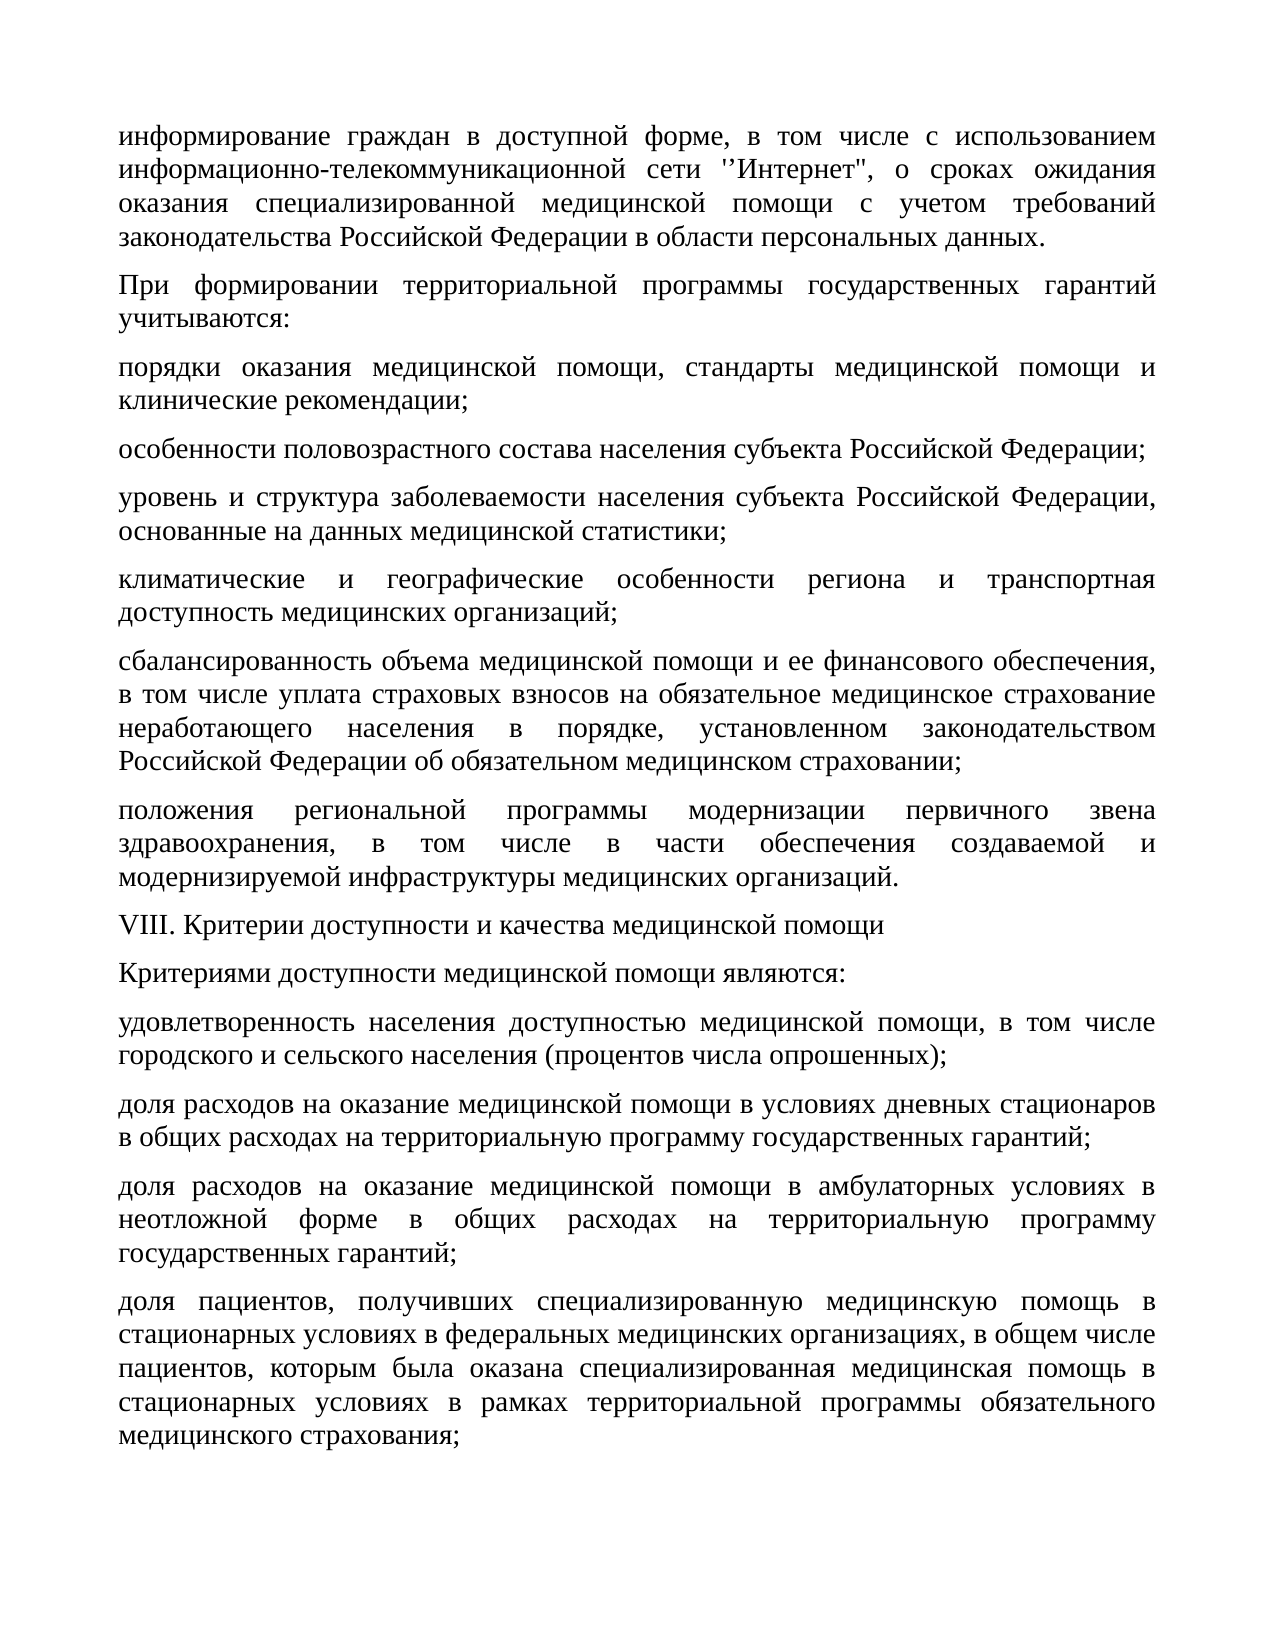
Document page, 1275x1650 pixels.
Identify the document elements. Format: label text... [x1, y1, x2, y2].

text удовлетворенность населения доступностью медицинской помощи, в том числе городского и сельского населения (процентов числа опрошенных); [118, 1004, 1157, 1071]
text При формировании территориальной программы государственных гарантий учитываются: [118, 267, 1157, 334]
text доля расходов на оказание медицинской помощи в условиях дневных стационаров в общих расходах на территориальную программу государственных гарантий; [118, 1086, 1157, 1153]
text особенности половозрастного состава населения субъекта Российской Федерации; [118, 431, 1157, 464]
text Критериями доступности медицинской помощи являются: [118, 956, 1157, 989]
text климатические и географические особенности региона и транспортная доступность медицинских организаций; [118, 561, 1157, 628]
text информирование граждан в доступной форме, в том числе с использованием информационно-телекоммуникационной сети '’Интернет", о сроках ожидания оказания специализированной медицинской помощи с учетом требований законодательства Российской Федерации в области персональных данных. [118, 118, 1157, 252]
text положения региональной программы модернизации первичного звена здравоохранения, в том числе в части обеспечения создаваемой и модернизируемой инфраструктуры медицинских организаций. [118, 792, 1157, 892]
text уровень и структура заболеваемости населения субъекта Российской Федерации, основанные на данных медицинской статистики; [118, 479, 1157, 546]
text доля пациентов, получивших специализированную медицинскую помощь в стационарных условиях в федеральных медицинских организациях, в общем числе пациентов, которым была оказана специализированная медицинская помощь в стационарных условиях в рамках территориальной программы обязательного медицинского страхования; [118, 1283, 1157, 1451]
text доля расходов на оказание медицинской помощи в амбулаторных условиях в неотложной форме в общих расходах на территориальную программу государственных гарантий; [118, 1168, 1157, 1268]
text VIII. Критерии доступности и качества медицинской помощи [118, 907, 1157, 941]
text порядки оказания медицинской помощи, стандарты медицинской помощи и клинические рекомендации; [118, 349, 1157, 416]
text сбалансированность объема медицинской помощи и ее финансового обеспечения, в том числе уплата страховых взносов на обязательное медицинское страхование неработающего населения в порядке, установленном законодательством Российской Федерации об обязательном медицинском страховании; [118, 643, 1157, 777]
